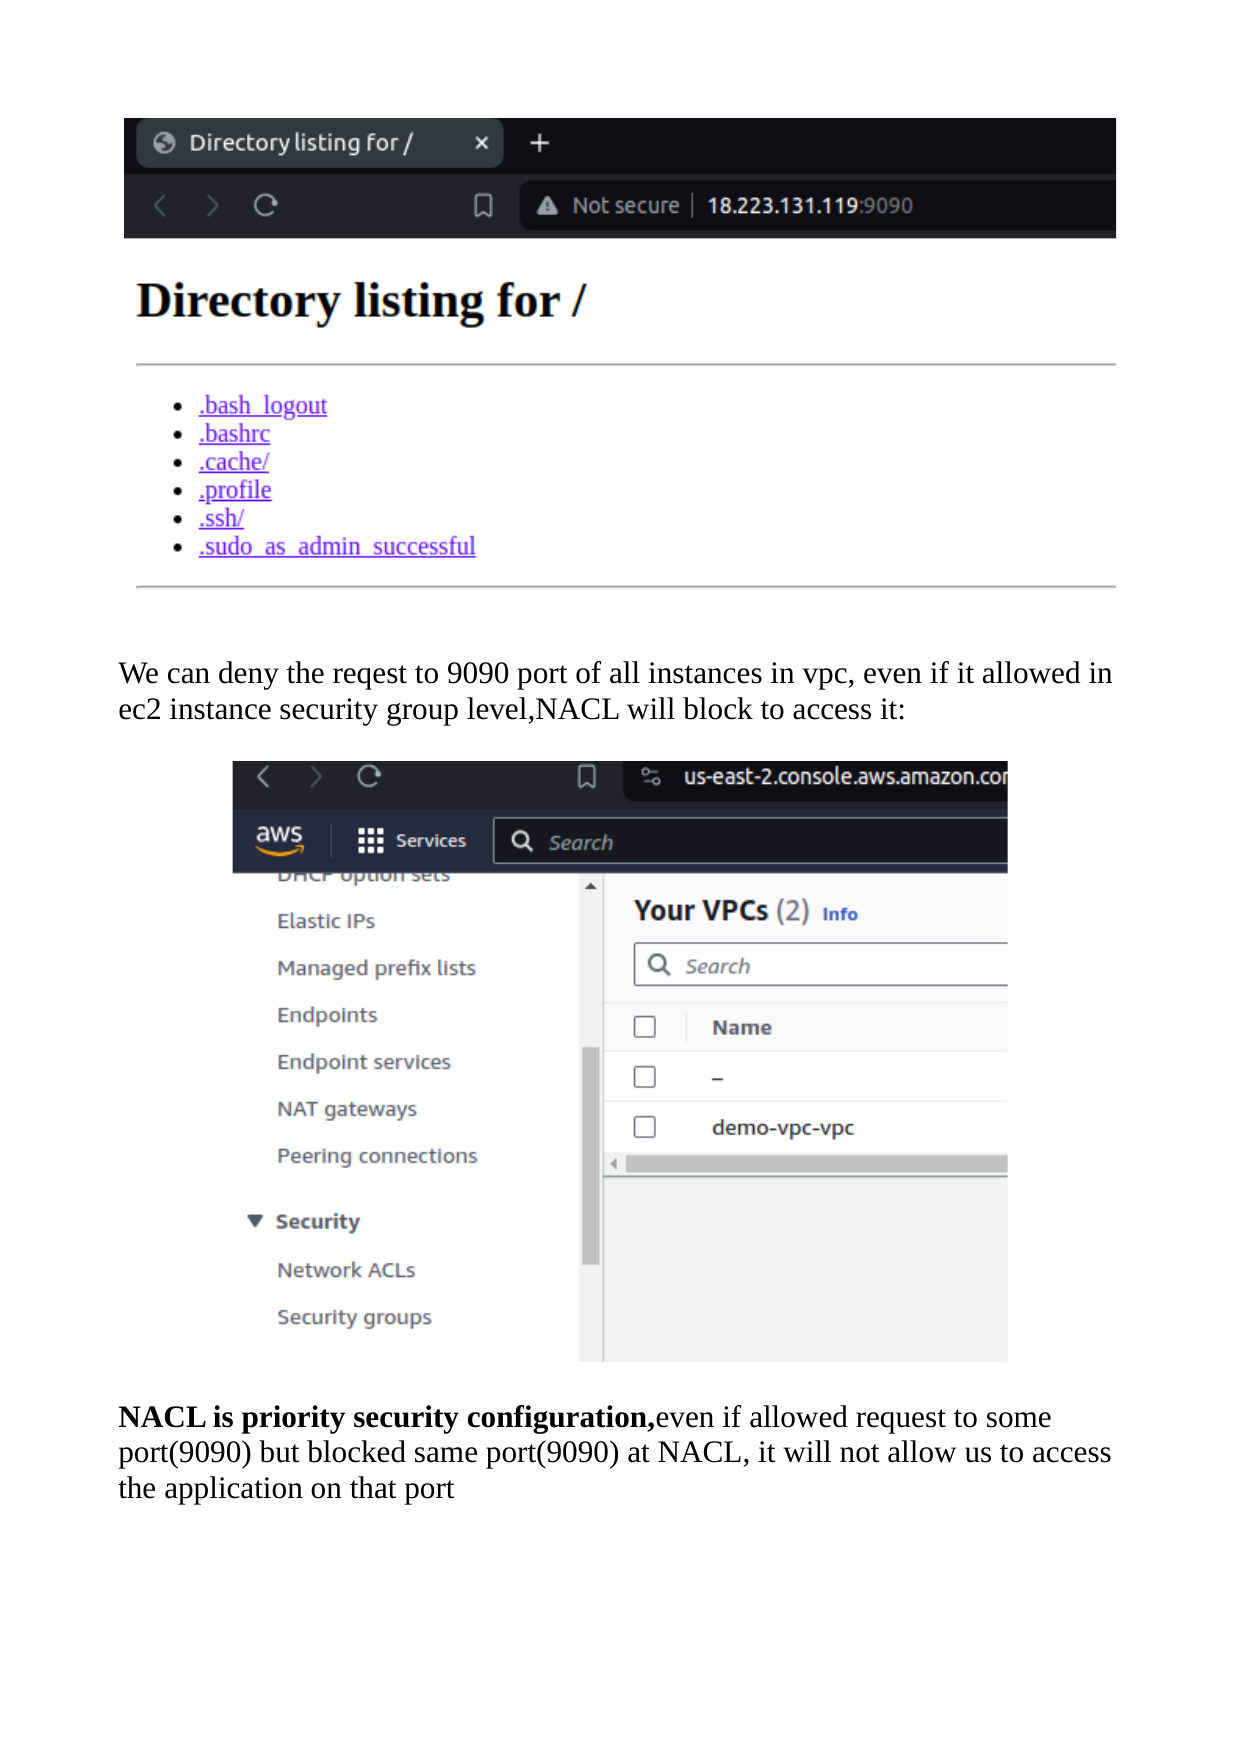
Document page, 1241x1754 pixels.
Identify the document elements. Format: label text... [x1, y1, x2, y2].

text We can deny the reqest to 9090 port of all instances in vpc, even if it allowed in ec2 instance security group level,NACL will block to access it: [118, 654, 1122, 726]
text NACL is priority security configuration,even if allowed request to some port(9090) but blocked same port(9090) at NACL, it will not allow us to access the application on that port [118, 1398, 1122, 1506]
picture [124, 118, 1117, 619]
picture [232, 761, 1008, 1362]
